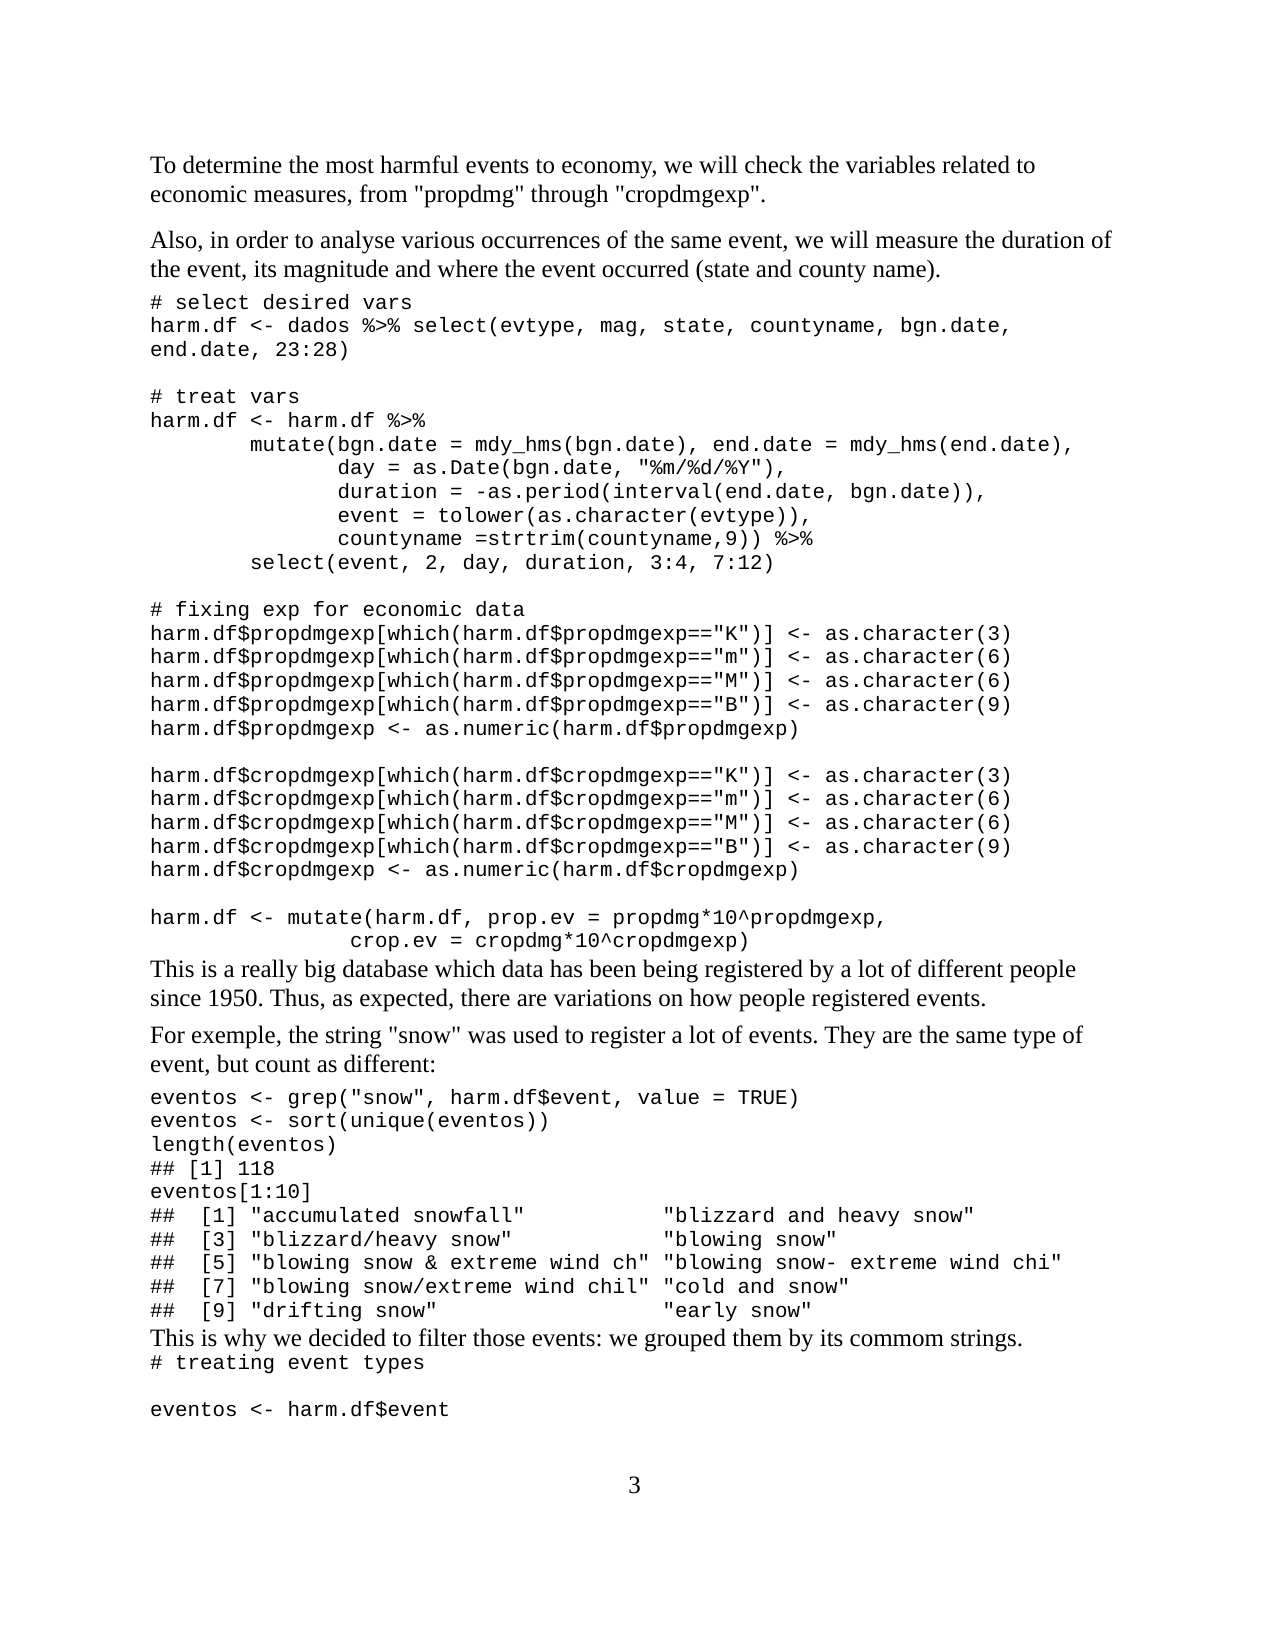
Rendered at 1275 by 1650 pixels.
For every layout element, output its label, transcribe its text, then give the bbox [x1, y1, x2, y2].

text # treat vars [150, 386, 1125, 410]
text harm.df$propdmgexp[which(harm.df$propdmgexp=="m")] <- as.character(6) [150, 647, 1125, 670]
text day = as.Date(bgn.date, "%m/%d/%Y"), [150, 457, 1125, 481]
text To determine the most harmful events to economy, we will check the variables related to economic measures, from "propdmg" through "cropdmgexp". [150, 150, 1125, 207]
text eventos <- grep("snow", harm.df$event, value = TRUE) [150, 1087, 1125, 1111]
text harm.df <- harm.df %>% [150, 410, 1125, 434]
text harm.df$propdmgexp[which(harm.df$propdmgexp=="M")] <- as.character(6) [150, 670, 1125, 694]
text Also, in order to analyse various occurrences of the same event, we will measure the duration of the event, its magnitude and where the event occurred (state and county name). [150, 225, 1125, 283]
text countyname =strtrim(countyname,9)) %>% [150, 528, 1125, 552]
text select(event, 2, day, duration, 3:4, 7:12) [150, 552, 1125, 576]
text ## [3] "blizzard/heavy snow" "blowing snow" [150, 1229, 1125, 1252]
text harm.df <- dados %>% select(evtype, mag, state, countyname, bgn.date, end.date, 23:28) [150, 316, 1125, 363]
text harm.df$propdmgexp <- as.numeric(harm.df$propdmgexp) [150, 717, 1125, 741]
text eventos <- sort(unique(eventos)) [150, 1111, 1125, 1134]
text harm.df$cropdmgexp[which(harm.df$cropdmgexp=="M")] <- as.character(6) [150, 812, 1125, 836]
text mutate(bgn.date = mdy_hms(bgn.date), end.date = mdy_hms(end.date), [150, 434, 1125, 457]
text ## [7] "blowing snow/extreme wind chil" "cold and snow" [150, 1276, 1125, 1300]
text # fixing exp for economic data [150, 599, 1125, 623]
text crop.ev = cropdmg*10^cropdmgexp) [150, 930, 1125, 954]
text This is why we decided to filter those events: we grouped them by its commom strings. [150, 1323, 1125, 1352]
text harm.df$cropdmgexp <- as.numeric(harm.df$cropdmgexp) [150, 859, 1125, 883]
text harm.df <- mutate(harm.df, prop.ev = propdmg*10^propdmgexp, [150, 907, 1125, 930]
text harm.df$propdmgexp[which(harm.df$propdmgexp=="K")] <- as.character(3) [150, 623, 1125, 647]
text This is a really big database which data has been being registered by a lot of different people since 1950. Thus, as expected, there are variations on how people registered events. [150, 954, 1125, 1011]
text duration = -as.period(interval(end.date, bgn.date)), [150, 481, 1125, 505]
text ## [1] 118 [150, 1158, 1125, 1181]
text harm.df$cropdmgexp[which(harm.df$cropdmgexp=="m")] <- as.character(6) [150, 788, 1125, 812]
text # select desired vars [150, 292, 1125, 316]
text harm.df$cropdmgexp[which(harm.df$cropdmgexp=="K")] <- as.character(3) [150, 765, 1125, 788]
text harm.df$propdmgexp[which(harm.df$propdmgexp=="B")] <- as.character(9) [150, 694, 1125, 717]
text eventos[1:10] [150, 1181, 1125, 1205]
text ## [9] "drifting snow" "early snow" [150, 1300, 1125, 1323]
text For exemple, the string "snow" was used to register a lot of events. They are the same type of event, but count as different: [150, 1020, 1125, 1078]
text # treating event types [150, 1352, 1125, 1376]
text harm.df$cropdmgexp[which(harm.df$cropdmgexp=="B")] <- as.character(9) [150, 836, 1125, 859]
text ## [1] "accumulated snowfall" "blizzard and heavy snow" [150, 1205, 1125, 1229]
text length(eventos) [150, 1134, 1125, 1158]
text event = tolower(as.character(evtype)), [150, 505, 1125, 528]
text ## [5] "blowing snow & extreme wind ch" "blowing snow- extreme wind chi" [150, 1252, 1125, 1276]
text eventos <- harm.df$event [150, 1399, 1125, 1423]
